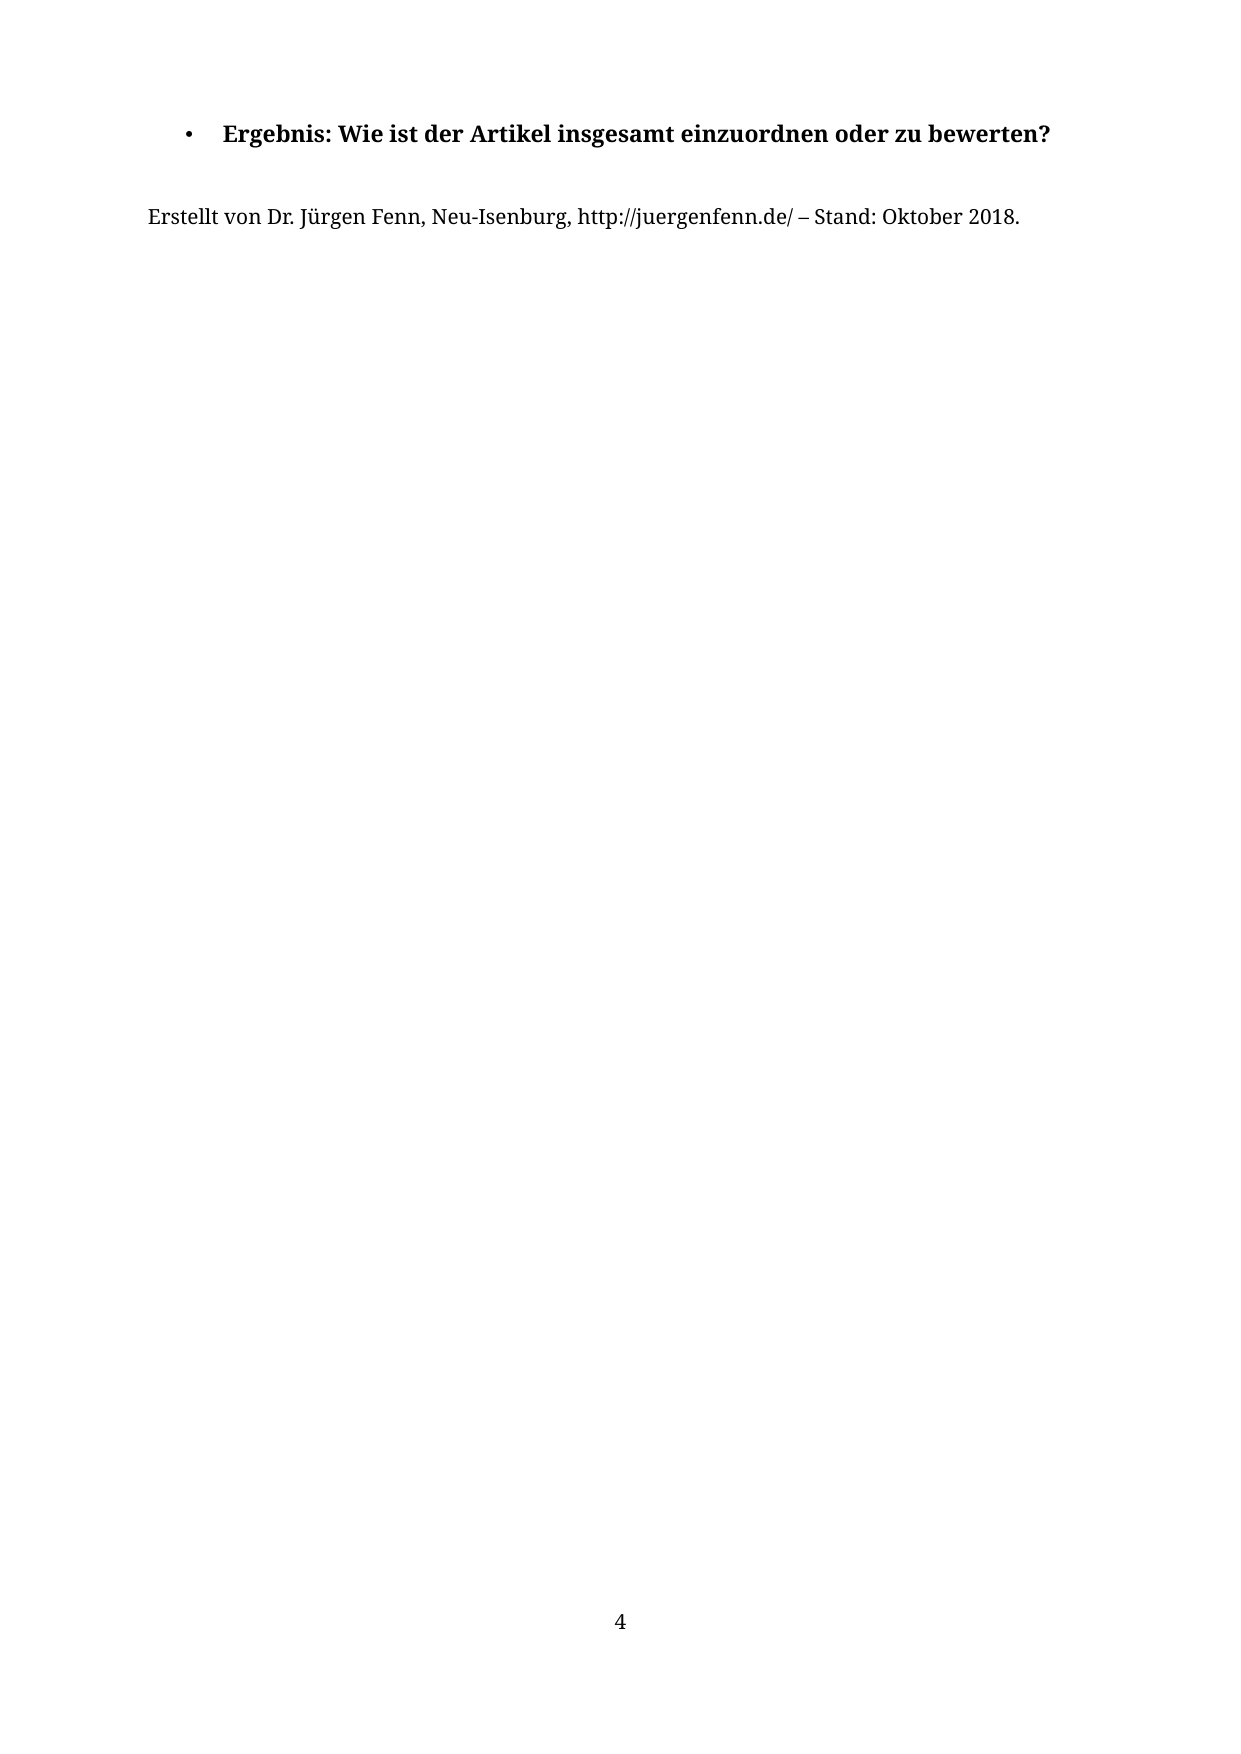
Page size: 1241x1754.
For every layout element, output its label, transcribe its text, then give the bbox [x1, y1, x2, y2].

list Ergebnis: Wie ist der Artikel insgesamt einzuordnen oder zu bewerten? [185, 118, 1093, 149]
text Erstellt von Dr. Jürgen Fenn, Neu-Isenburg, http://juergenfenn.de/ – Stand: Oktober 2018. [148, 202, 1093, 230]
